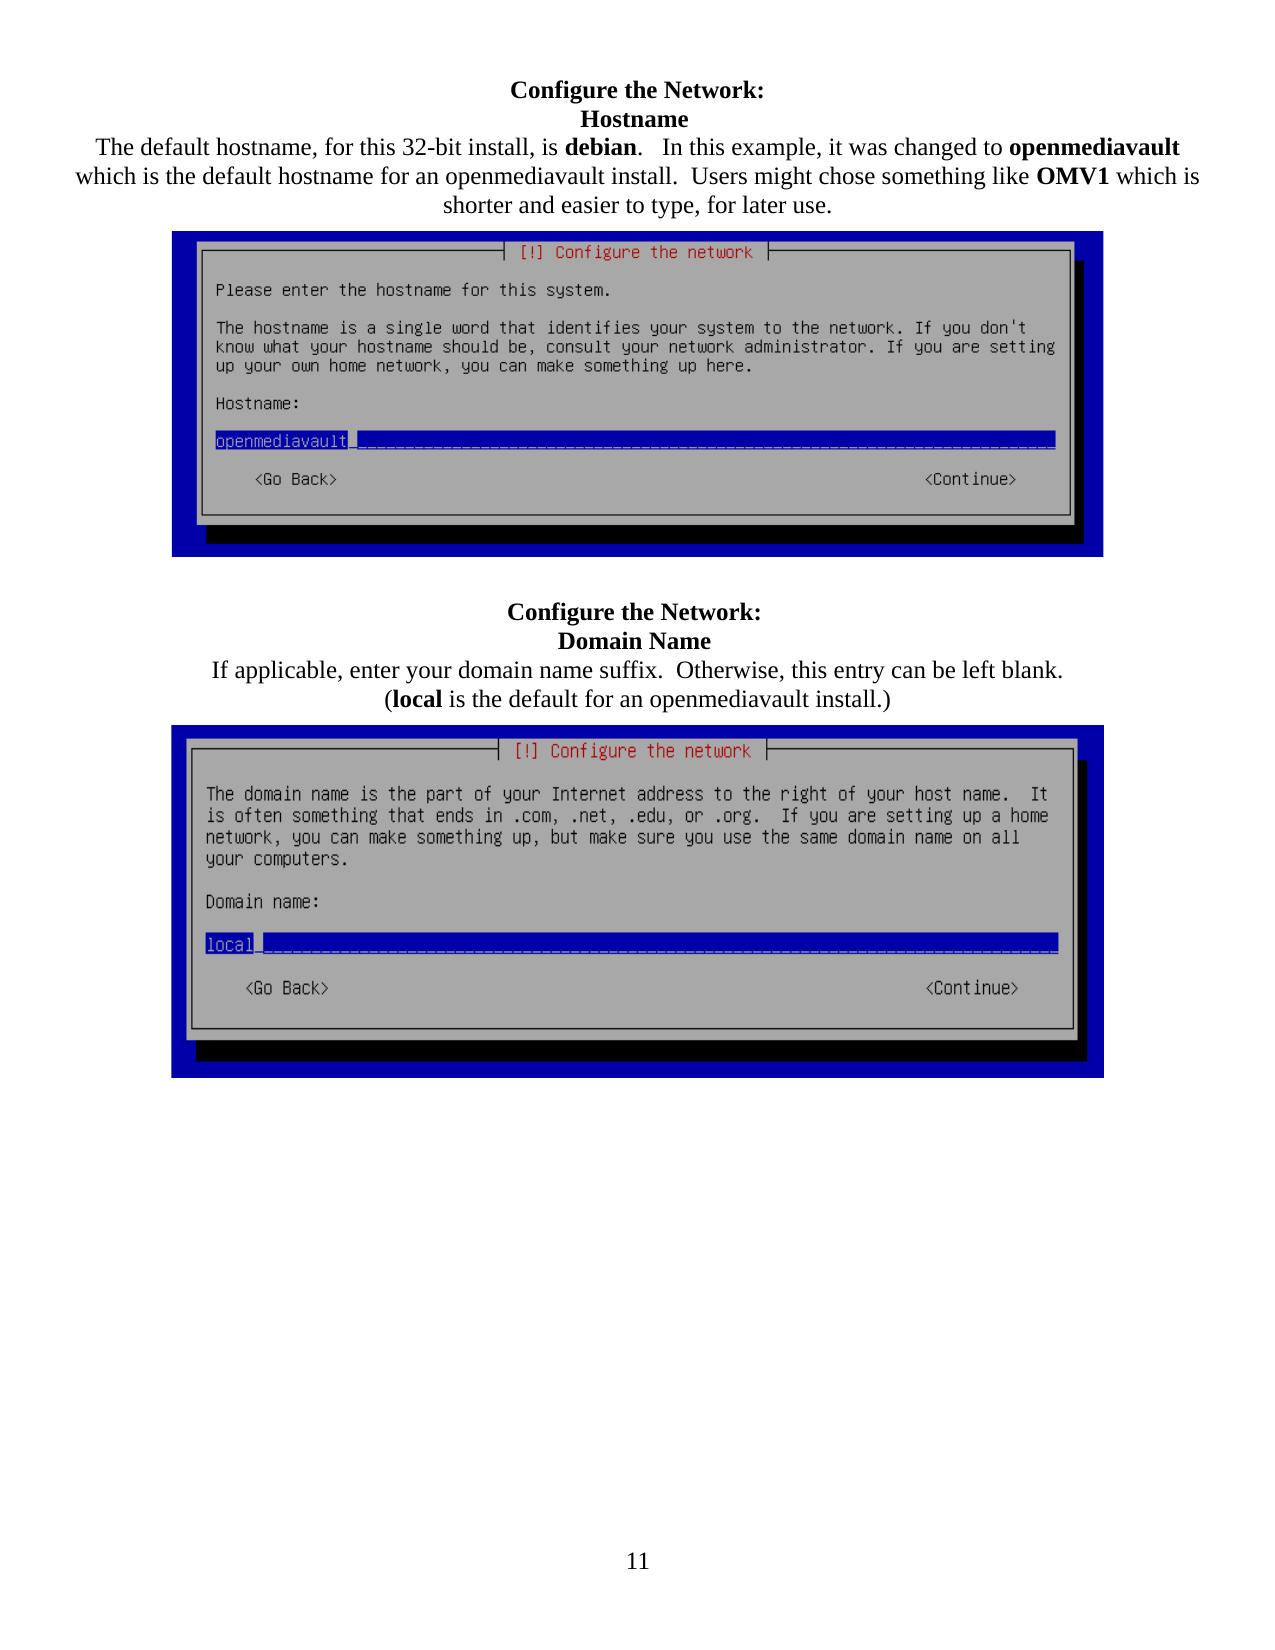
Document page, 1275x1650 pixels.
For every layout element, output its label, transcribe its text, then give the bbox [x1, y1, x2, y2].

picture [171, 725, 1104, 1078]
picture [171, 231, 1104, 557]
text Configure the Network: Hostname The default hostname, for this 32-bit install, is debian. In this example, it was changed to openmediavault which is the default hostname for an openmediavault install. Users might chose something like OMV1 which is shorter and easier to type, for later use. [75, 75, 1200, 219]
text Configure the Network: Domain Name If applicable, enter your domain name suffix. Otherwise, this entry can be left blank. (local is the default for an openmediavault install.) [75, 597, 1200, 712]
